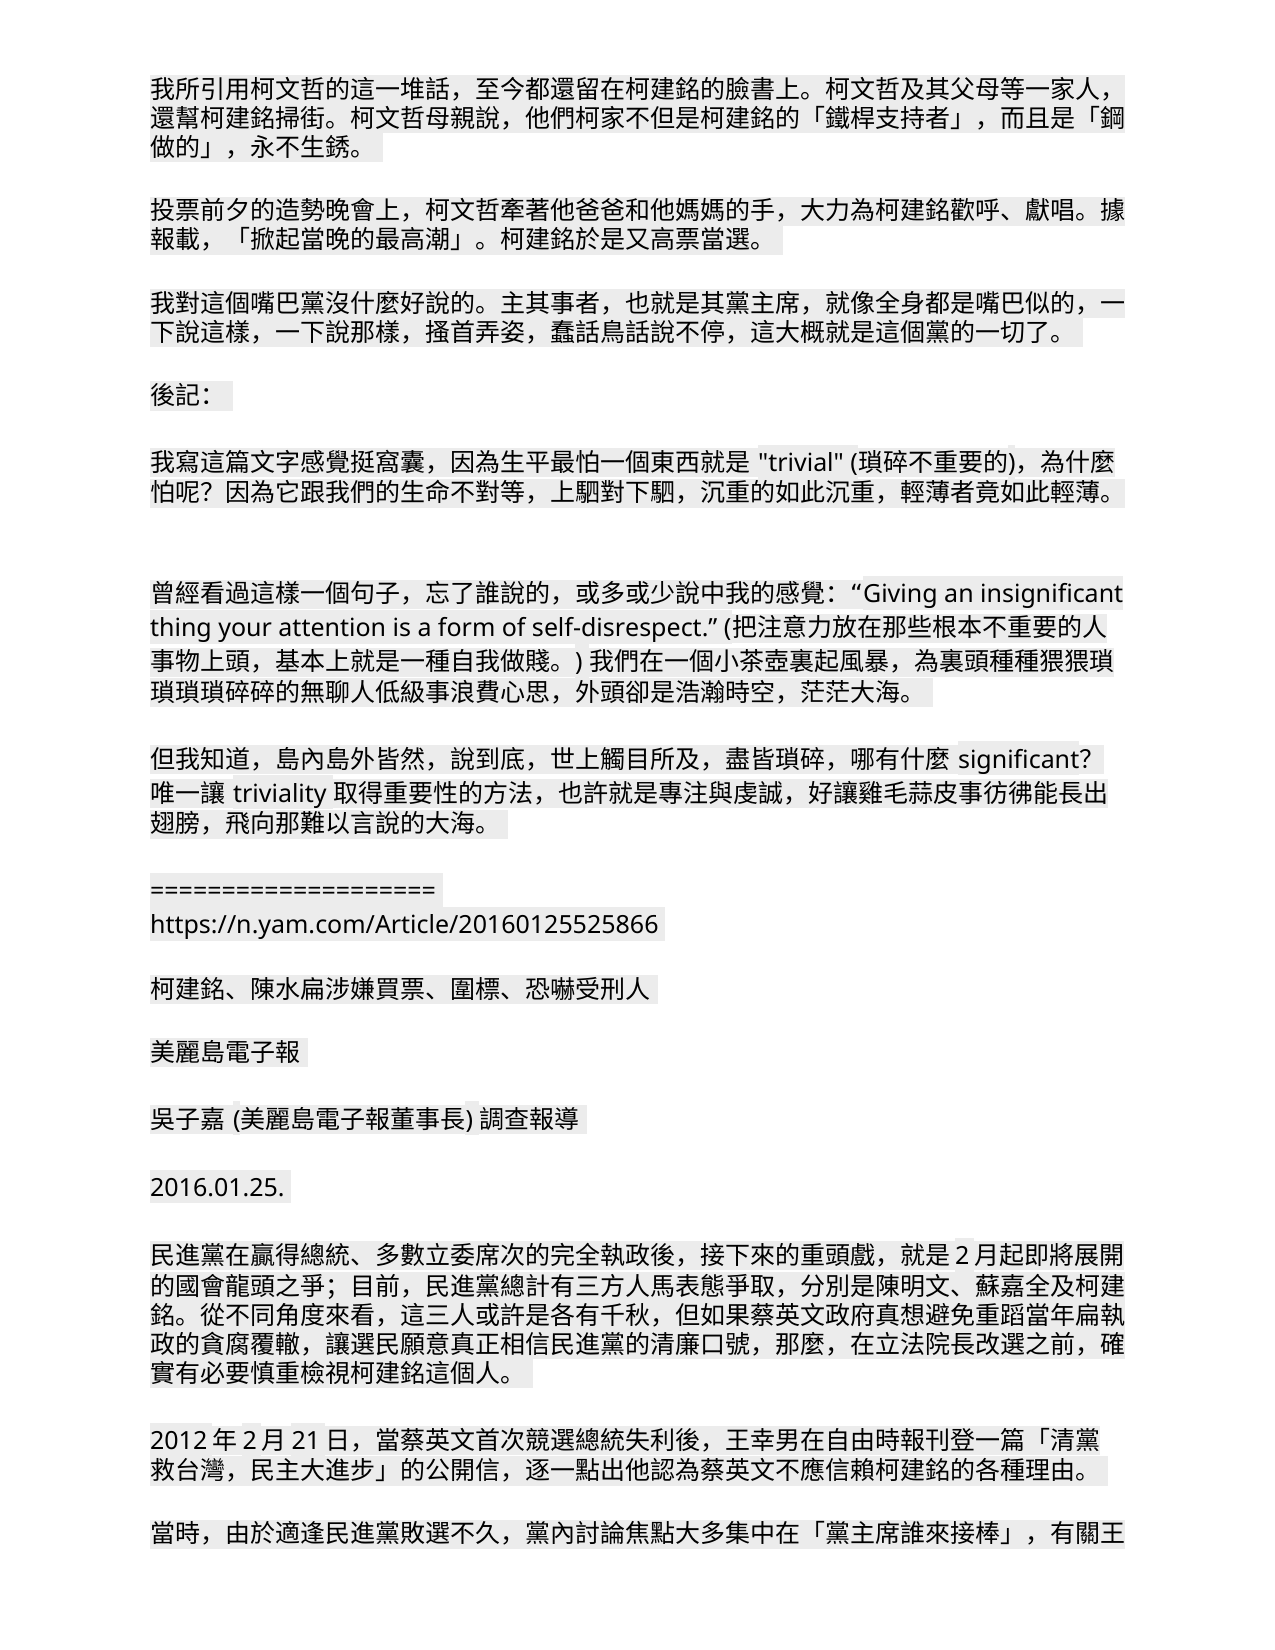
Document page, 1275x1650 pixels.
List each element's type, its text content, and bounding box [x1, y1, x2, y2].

text 卡韓政變 (137)：嘴巴黨在乎清廉嗎？ 陳真 2019. 08. 06. 據說今天又有一個嘴巴黨成立，黨主席叫柯文哲。此人一會兒藍一會兒綠，這不叫超越藍綠，而是見藍說藍話，見綠說鳥話。 比方說，上午說阿扁裝病，應該再抓進去關，豈能有罪不關，法治尊嚴何在？而且痛批，就算要特赦阿扁，所有贓款也得先吐出來才行啊。可是，到了下午，場景不同，綠魂上身，它媽的竟然 "哽咽" 了，哭著說："馬英九把阿扁關起來，就是在侮辱咱台灣人！" 還有比方說，明明不是亞斯柏格症 (他自己親口說的)，卻對外瞎掰說自己就是，搔首弄姿，裝模作態。至於什麼「二二八受難者家屬」，更是一天一版本，總共有七、八種不同版本；每年每到二二八那天就哭給你看。可是，依照他的定義，全台灣至少有兩千萬個「二二八受難者家屬」。 總之，你要是對他講的話當真，恐怕會精神錯亂。不但前言不罩後語，而且滿口謊言，行事作風不擇手段，罄竹難書；栽贓抹黑連勝文的那一大堆卑鄙齷齪事，我就不說了。 前幾天，他還正氣沖天地罵蔡英文「身邊每一個人都貪污」，以此闡明為何兩年前一家大小信誓旦旦一定支持蔡英文連任，如今卻不再支持的原因，講得好像他多麼重視清廉似的。這是事實嗎？當然不是。柯文哲又不是小 BABY，都已經參與政治五、六年了，有可能這麼無知嗎？有可能兩年前都還以為民進黨很清廉，直到最近幾天才雄雄發現民進黨是個貪污黨？因此「只好」跳出來組個黨，以端正政風？ 舉個例，就談和蔡英文關係最密切的柯建銘好了。簡單這麼說，民進黨人分兩種，一種偽君子，一種真小人。柯建銘屬於後者，名聲差，清廉指數非常低，幾乎是眾人皆知的事實。 但是老實說，我對真小人並沒有太大的惡感。我對那些表面清新、滿口漂亮話、但實際上狗皮倒灶、吃飽喝足的偽君子人渣最為感冒。當然，真小人依舊還是小人。我之所以拿柯建銘為例，乃是要說明嘴巴黨柯主席對於清廉的真實態度。 關於柯建銘的清廉指數，大家請仔細看我文末引用的五篇文章就能知其一二。柯建銘其實沒有太大的政治性，而是一個靠政治撈錢、為利益集團奔走、黑白兩道通吃的「商人」。 柯文哲經常說，他最看不起那種「一邊罵中國一邊卻又努力撈人民幣」的人，那麼，柯建銘理當就是柯文哲最看不起的人，因為柯建銘的兒子就是在萬惡的中資機構工作，一家中國著名的金融銀行。依照人渣黨的標準，這就是通敵，應該以「中共同路人」的通敵罪名繩之以法才對。但是，柯文哲非但沒有「最看不起」柯建銘，反而非常推崇，說他是個「理想家」，是「現代唐吉訶德」。 大家看到這裏應該先停下來，先跳到最後面把我所附的幾章文章看完，然後你才能明白這位黨主席有多麼虛偽與荒唐。特別是親綠的「美麗島電子報」那兩篇文章，務必詳讀。 柯建銘辦公室對此於 2016年1月 24日發布聲明表示：這兩篇報導「均非事實，通篇均為捏造，警告即刻將該二篇文章下架，否則將提出告訴，若有人加以引用，將一併提告。」 對於具體個案方面，例如違法圍標及黑道公然跑進監獄恫嚇證人等等，我不知是否屬實，但是，柯建銘之貪瀆、受賄與關說之基本行徑，卻是事實。 但我還是得再次聲明，我並不認為柯建銘是民進黨裏頭的貪瀆代表；我的意思是說，他絕不是屬於貪最多、最無恥的那一類人，只能算是民進黨貪污學園的中段班甚至初級班，但他卻如此惡名昭彰，這可能跟他的「營業項目」太多太頻繁太明目張膽有關，甚至還涉及黑道恫嚇企圖司法作證者，因此而有清朝貪污大王、「現代和珅」之稱。 2011年，這樣一個聲名狼藉的人，在民進黨不分區立委提名中，卻被蔡英文提拔為不分區立委排名第一，對之大加吹捧，說她提出了「最好的名單」；不但外界嘩然，黨內不同派系也很不滿。民進黨前立委王幸男 (曾製造郵包炸彈炸斷前副總統謝東閔一隻手)，指控柯建銘涉嫌受賄、關說等案件。 王幸男還故意挑了兩個扁擔 (意謂著柯建銘之罪行罄竹難書)，裡面裝了40份黑資料，向民進黨具名檢舉。王幸男在檢舉資料上簽名，聲明願意自負刑責。王幸男說，「柯建銘還有很多沒有曝光的事，我都不敢講，因為我很愛民進黨，不想傷害黨，若講出來會動搖黨本。如果黨願意展開調查的話，我會全部講出來。」 王幸男同時還在報上刊登半版大幅廣告，標題是「清黨救台灣，民主大進步」。王幸男表示，「民進黨長期被派系把持，將黨當成搖錢樹」，「柯建銘的違法負面報導那麼多，罪狀多到說不清，也說不完；讓他擔任黨團總召和不分區立委都很不適合，如果不把 (柯建銘) 這個爛瘡戳破，讓膿血流出來，民進黨將會因為敗血病而死掉。」 但是，蔡英文對於此事卻只說了一句「我知道了」，之後就再也沒有下文。蔡英文甚至還指定柯建銘擔任民進黨代理黨主席，賦予他更大的權力；一丘之貉，沆瀣一氣。 後來，各方慶幸「現代和珅」柯建銘並沒有如願當上立法院院長，但卻有個人跳出來為他抱屈，那就是柯文哲。柯文哲說：「我相信柯建銘當立法院長，絕不會讓新竹人漏氣」。 後來，2016年，柯建銘參選立委，柯文哲及其父母一家人一起都來幫柯建銘站台助選。柯文哲說，他跟柯建銘早已熟識，讚揚柯建銘「是新竹市最值得支持的候選人」；還說根據他「十多年來近距離的觀察發現：柯建銘是一個很有理想性的人」，特別推崇他很會「喬事情」。 柯文哲並感嘆，大家把「喬」給污名化了。柯文哲說，「柯建銘喬的都是國家利益與政黨的理想，從不為個人利益」，讚美他是「現代唐吉訶德」，而且為理想、為國家利益而把自己弄得「傷痕累累」，「我經常說他是傷痕累累的唐吉訶德」，「如果柯建銘可以當上立法院院長，將是新竹人的光榮」。 最後，柯文哲「語重心長」地呼籲大家要「好好思考如何選出一個可以讓台灣社會變得更好、政治發展更有利的候選人」。柯文哲並批評那些批評柯建銘的人「講別人壞話，不會讓自己變好」。 我所引用柯文哲的這一堆話，至今都還留在柯建銘的臉書上。柯文哲及其父母等一家人，還幫柯建銘掃街。柯文哲母親說，他們柯家不但是柯建銘的「鐵桿支持者」，而且是「鋼做的」，永不生銹。 投票前夕的造勢晚會上，柯文哲牽著他爸爸和他媽媽的手，大力為柯建銘歡呼、獻唱。據報載，「掀起當晚的最高潮」。柯建銘於是又高票當選。 我對這個嘴巴黨沒什麼好說的。主其事者，也就是其黨主席，就像全身都是嘴巴似的，一下說這樣，一下說那樣，搔首弄姿，蠢話鳥話說不停，這大概就是這個黨的一切了。 後記： 我寫這篇文字感覺挺窩囊，因為生平最怕一個東西就是 "trivial" (瑣碎不重要的)，為什麼怕呢？因為它跟我們的生命不對等，上駟對下駟，沉重的如此沉重，輕薄者竟如此輕薄。 曾經看過這樣一個句子，忘了誰說的，或多或少說中我的感覺：“Giving an insignificant thing your attention is a form of self-disrespect.” (把注意力放在那些根本不重要的人事物上頭，基本上就是一種自我做賤。) 我們在一個小茶壺裏起風暴，為裏頭種種猥猥瑣瑣瑣瑣碎碎的無聊人低級事浪費心思，外頭卻是浩瀚時空，茫茫大海。 但我知道，島內島外皆然，說到底，世上觸目所及，盡皆瑣碎，哪有什麼 significant？唯一讓 triviality 取得重要性的方法，也許就是專注與虔誠，好讓雞毛蒜皮事彷彿能長出翅膀，飛向那難以言說的大海。 ==================== https://n.yam.com/Article/20160125525866 柯建銘、陳水扁涉嫌買票、圍標、恐嚇受刑人 美麗島電子報 吳子嘉 (美麗島電子報董事長) 調查報導 2016.01.25. 民進黨在贏得總統、多數立委席次的完全執政後，接下來的重頭戲，就是2月起即將展開的國會龍頭之爭；目前，民進黨總計有三方人馬表態爭取，分別是陳明文、蘇嘉全及柯建銘。從不同角度來看，這三人或許是各有千秋，但如果蔡英文政府真想避免重蹈當年扁執政的貪腐覆轍，讓選民願意真正相信民進黨的清廉口號，那麼，在立法院長改選之前，確實有必要慎重檢視柯建銘這個人。 2012年2月21日，當蔡英文首次競選總統失利後，王幸男在自由時報刊登一篇「清黨救台灣，民主大進步」的公開信，逐一點出他認為蔡英文不應信賴柯建銘的各種理由。 當時，由於適逢民進黨敗選不久，黨內討論焦點大多集中在「黨主席誰來接棒」，有關王幸男所指控的內容，根本不被輿論所注意。但是，在這封公開信中，卻以擦邊球的方式，點出兩段民進黨的暗黑歷史，即便到今日已隔了數年之久，若真相一旦被揭開，整個黨恐怕都將為之羞愧。 這裡所指的，除了包括當年陳水扁曾同意柯建銘拿三千萬幫助姚嘉文競選考試院院長；還有陳水扁、馬永成與柯建銘，曾在總統府內逼迫中科管理局局長李界木違法圍標。 首先，王幸男在信中提到，稱2002年「民進黨高層」同意出資三千萬元，協助姚嘉文競選考試院長，並先由柯建銘調度現金。但是，事後柯建銘卻未將款項交還給出資人，經出資人的乾媽許榮淑出面協調無效，只好透過南部蔡姓立委向柯建銘強力催討。 當時，王幸男基於保護陳水扁的理由，也擔心損傷民進黨形象，所以在信中話帶保留，語焉不詳。但日前，王幸男在接受本報採訪時提到，因目睹柯建銘正準備參選立法院長，且勝出機會甚濃，將來危害黨國將更為劇烈，不得不全盤托出。 王幸男說，有關「民進黨高層同意出資三千萬幫姚嘉文選考試院長」這件事，真正的實情是，這位民進黨高層其實就是陳水扁，他同意由柯建銘支付三千萬給答應倒戈的友黨立委，事後再由陳水扁歸墊。只是到了最後，三千萬卻未歸還給金主，才會又鬧出許榮淑出面協調、南部立委強力催討等情況。 簡言之，柯建銘借貸三千萬的目的，其實就是為了幫助姚嘉文通過考試院長同意權，而在事先進行買票。 而真正嚴重的問題是王幸男在信中的第二個爆料。他在公開信中指出，當年的中科污水放流工程，柯建銘涉嫌藉立法院黨團總召身份，以籌措總統競選經費為名，要求主事者交付工程審議委員名單及指定得標廠商。 這段話，同樣是含糊不清，但這幾天，在王幸男的安排下，當時擔任招標單位首長的李界木接受本報專訪，清楚還原當時這場荒謬的真相。當時，柯建銘涉嫌介入的工程弊案名稱是「中部科學園區、台中基地污水放流管線工程第四標」。 李界木說，柯建銘於工程標案尚未公告（民國94年8月31日）前就已經介入，而該程標的決標方式是採最有利標，程序則是由當時擔任中科管理局局長的他，負責勾選15名審議委員，包括局內4位、局外11位。接著，經徵詢委員意願後，就會組成11位成員的「審議委員會」，再讓該委員會決定投標廠商的得標順位，最後由第一名得標。 換言之，如果可以事先取得審議委員名單，再設法收買，這起十四億的工程就有很高的機會成為囊中物。 李界木回憶，他大約是在工程開標（民國94年9月29日）前三週（9月上旬）完成15位審議委員的名單勾選，交由工程招標承辦單位徵選出最後11位審議委員。沒多久，柯建銘就電召他到辦公室討論此工程案，當面告知為了籌措陳水扁2004年的總統競選經費，希望安排獻金的金主得標，所以，要求李界木提供11位審議委員的名單，以便運作金主順利得標。 當聽聞柯建銘提出這項要求後，李界木當場回應說，自己擔任中科管理局局長以來，從未向承辦單位索取過審議委員名單，所以就面有難色的婉拒了這項無理要求。 只是，過沒幾天，大約是9月下旬時，就接到總統府通知，要求李界木前往總統府，和柯建銘、馬永成等3人，一起討論這起工程招標案。 到場後，柯建銘再度提出索取名單的要求，李界木仍然堅持立場，表示無法同意，場面僵持不下。沒想到，當下馬永成起身，走向陳水扁辦公室，過沒多久，陳水扁就透過馬永成裁示「把名單交給柯建銘」。 總統命令既已下達，隔天，柯建銘就順利取得名單了。事後，工程案於民國94年9月29日開標，民國94年11月4日決標，審查期約一個多月，總共有七家公司投標，名次依序為「宏昇營造股份有限公司」、「日商大豐營造股份有限公司台灣分公司」、「泛亞工程建設股份有限公司」、「林記營造股份有限公司」、「介興營造廠股份有限公司」、「高堃營造有限公司」，以及「國登營造股份有限公司」。 李界木說，此案前前後後，總計有六組立委前來關說，分別是四組國民黨籍、二組民進黨籍。柯建銘是其中之一。 最後，該工程案經過委員會審查，依序排定決標順序，第一名廠商是「宏昇營造股份有限公司」，以新台幣1,412,496,000元得標；而柯建銘幫助的投標商「高堃營造有限公司」，排名第六，毫無機會。 結果確定後，李界木卻又接到柯建銘的召喚。這一次，柯建銘提出的要求，是要求李界木設法說服第一名的得標廠商自行放棄得標，再由李界木出面指定第六名的廠商「高堃營造有限公司」遞補。對此，李界木只好先敷衍回稱，必須先研究後才能回覆。 李界木回頭將這項要求拿去詢問工程承辦單位時，結論當然是絕對不可行，但是當李界木以電話回覆柯建銘這項結論時，柯建銘卻又再度召喚面議。而這一次，提出的要求居然是：「請第一名放棄，由第二名得標，並提供5%利益給第一名」。 李界木離開後，只好行文到公共工程委員會詢問可行性。得到答覆是，如果第一名放棄，依法規規定是不得依照順位遞補，而是一定要重新招標。在有了這個答案後，才讓柯建銘停止運作，不再「召喚李界木」。 但最令人訝異的還在後頭。 事後，李界木因諸多因素，不得不離開中科管理局局長職務，並申請退休。接著，他也因為深陷龍潭購地弊案，於2010年11月11日判刑3年6個月定讞，2010年12月29日入獄服刑，2012年12月26日假釋出獄。 就在坐牢期間，王幸男於2011年7月11日前往民進黨中央黨部，檢舉柯建銘涉及前項弊案，並提到李界木願意出面指證柯建銘涉及的工程弊案。 不料，消息傳出後，當時人正在宜蘭監獄坐牢的李界木，卻在2011年8月12日當天，突然有兩位貌似黑道的陌生男子，在沒有任何知會的情況下，以「特別面會」的方式前往宜蘭監獄探望他。談話內容，就是警告李界木不得出面幫助王幸男作證。 依據法令規定，只有立委或縣長以上官位者，才有資格能辦理「特別面會」，而且一定要立委本人，才能享受這特殊待遇。至於這兩位神秘的陌生不速之客是誰？一位姓吳，另外一位則叫做廖東和。到底是何方神聖如此神通廣大？ 雖然廖東和和吳姓男子，當時並未聲稱是代表柯建銘，但口頭是明確警告李界木不得協助王幸男指證柯建銘。也就是說，二位男子企圖協助柯建銘恐嚇證人是不爭的事實。 王幸男說，原本這段不堪入目的官場現形記，本應隨著扁案的一一落幕被埋進歷史，畢竟，柯建銘無論是之於民進黨，或是之於立法院，都還是有其一定程度的貢獻。但是，如今，當柯建銘表態願意替國家承擔、替蔡政府承擔，宣布要角逐國會龍頭後，才決定出面將整件事攤在陽光下。 對此，本報有兩個呼籲： 第一，有人敢進入國家矯正機關，恐嚇在監服刑的證人倒是少見的事例。我們的檢調司法單位是否應該依據本報導深入調查，還給國人一個免於恐懼的自由？ 第二，王幸男說，這幾天柯建銘特別請南部的「前立委同事」，懇求他留給柯建銘一條生路。但王幸男回答說：「請柯建銘留給台灣一條生路！」相較於柯建銘的惡劣行徑，這真是最卑微的懇求！ ====================== http://my-formosa.com/DOC_94875.htm 美麗島電子報編按： 美麗島電子報董事長吳子嘉，採訪李界木先生時，獲得授權，刊登其新作「和珅亂政」，並表示文中所稱「和珅」就是民進黨立法委員柯建銘。全文如下： 2016-01-24 和珅亂政 作者：李界木 / 前竹科管理局長 和珅是中國歷史上的權臣之一，滿州正紅旗人，清朝乾隆年間政治家、商人、詩人，清朝歷史上的豪商，歷史上資產最多的官員。因為貪污過鉅，被中國人視為巨貪。 和珅初為官時，精明強幹，為政清廉。但隨著權力的成長，他的私慾也日益膨脹，利用職務之便，結黨營私，聚斂錢財，並用賄賂、迫害、恐嚇、暴力、綁架等方式攏絡地方勢力、打擊政敵。 此外，和珅還親自經營工商業，開設當鋪七十五間，設大小銀號三百多間，且與英國東印度公司、廣東十三行有商業往來。成為後人所稱權傾天下、富可敵國的「貪官之王」、「貪污之王」。 清朝之中，清議力量曾多次彈劾和珅，但由於乾隆皇帝的袒護，和珅每次均能化險為夷。和珅將大部分朝中反對勢力打倒，獨攬大權。一些正直的大臣敢怒不敢言，紫禁城成為了貪污集團的政治表演舞台。 和珅死後有如下評語：「此人奸險古來稀，吾欲除之而後快。惟其善測上意，寵冠諸臣，難以除之。」；「清乾隆時，和珅當國，權傾一世」，「結黨營私，道路側目，朝士莫敢攖其鋒者。」；「此欺上瞞下之輩，吾早晚必為國除之！」。 民進黨的和珅 我早在美麗島事件 (高雄事件)之後，就與同志在美，努力從事廢除戒嚴、開放黨禁遊說工作。1986年二月(春節期間)尤清來華府，密會國會議員時，當時就提出是年12月10日(國際人權日)成立政黨，我們在華府的同志(陳唐山、蔡武雄、蔡同榮和我) 一直努力促成政黨。 後來，由於居住在海外的許信良先生(是年5月)要回台組黨，島內黨外人士怕亂了原定的計劃與步驟，尤清終於利用慶祝教師節之際(9月28日) 匆促誕生民進黨。我是第一位海外中執委，也是第一位海外代表。我當時對民進黨有深厚的感情。但後來回台服務時，一看什麼都走樣，後輩的黨員只耍嘴皮，就成為名嘴政客，重利輕義。在這種環境之下，黨內和珅之輩於是產生，和珅就成為「貪污之王」，坐擁天下。 民進黨創黨不久之後，竄出一位和珅人物。他出道之時，頗為精明能幹，可是後來卻獨攬大權，要一元給五毛，吃喝玩樂，貪污腐化，成為民進黨富豪，且是當今朝野紅人，有人誇稱他的本領超出國民黨的龍頭大人，因他黑白兩道通吃，法官檢調護衛，天下第一把紅人。 在一次與陳定南談話中，我第一次聽到和珅的事，當時對這為仁兄有種不悅的印象。當年陳定南代表民進黨出來競選省長，為了籌劃競選經費，發行債券。當時規定推銷人員，可扣券面值得30％作為回饋經費。這位仁兄就顯出他的 “聰明＂，大量向競選總部要券，但先出售一部分，收到款項之後，先扣除全部所拿券數的回饋經費。當選舉過後，他才把先拿的超額但未出售的債券奉還。競選總部只有空歡喜一場，且蝕了一把米，卻捉不到小雞。(陳定南遺物中，有競選帳目可查)。 我在美32年 (研究所兼在大學做事9年；聯邦政府工作23年），回到台灣服務後，體會在台當官不易，不論是國民黨、民進黨或是其他政黨，都是同一醬缸浸泡出來的，多少沾上不潔的 “臭習”，只是五十步笑百步之分。 當我在中央任職時 (環保署一年，科管局五年多) 都遭遇難以幫忙的請求。一旦單位預算提出時，就有好幾位立委會請我到他們辦公室喝茶，先禮後兵，請託某某工程開標多多照顧。有些 (民進黨) 黨內立委就告訴我說： “…黨內有二位醫生，吃銅吃鐵，包山包海，我們都苦哈哈，你要多多關照…”。 一件工程招標下來，未中標的公司會發函向調查局檢舉，被請託的立委會藉故刪減或凍結預算；檢舉不成，立委有時會逼人要向中標公司讓出；再不成，就請黑道向中標公司或相關人員恫嚇；又不成，就發動環保流氓阻止工程進行。 科管局工程多，我體會最深。和珅先生又多了一些花招，請記者來作 “污名化”，我在竹科和中科的開發和建設，被他雇用記者說成了 “好大喜功”；另一招更狠，他供給資訊，透過友黨的立委 (台聯某立委，後成了民進黨立委候選人) 質詢，作為他在國會殿堂的打手。 國科會的太空計劃和我都被開砲過，這都有紀錄可查。和珅曾經為了一項重大工程，逼迫我交出審查委員名單，我不給，他竟告到最高當局。但他拿了名單又沒中標，更加懷恨，向上司誣告，要逼我走路。 黨內同志 (王幸男和蔡同榮) 怕家醜外揚，先透過管道提出檢舉，但和珅先生魔高一丈，他先偷錄對方電話通話，再加以製造，在中、執委開會時，每人桌上擺出預先製造的錄音帶，說是 “台獨派” 預謀陷害。他所養的立委，非但馬首是瞻，當然還為他打抱不平，所以要台獨黨綱束之高閣了。 和珅先生高居要津，連總統、主席得聽他話，他可以聯合敵黨凍結預算，癱瘓政府，而且民進黨得靠他 “募款” 養大，雖然是要一塊給五毛，但對沒有黨產的民進黨而言，他還是個財神爺、大恩人，所以他的 “讒言” 就變成主政者的 “忠言”。 和珅先生聽到有人要檢舉他違法亂紀的事，怕我出來作證，他竟派人到監獄要我封口。 另一位醫生，是某派的龍首，他們的友人，在台中建造一個工業區，區裡的污水理應自己處理及排放。但他們為了省錢竟派人要我 (時任中科開發負責人) 代為處理及排放，即他們工業區的污水流到中科污水廠處理，然後借由中科排水管排放到大海。中科污水廠的處理容量設計，無法滿足他們的請求被拒。然後改由他們自己處理，但要借中科地下排放管排放至大海。 我以 “責任不清” 之由回拒。過去竹科污水排放路線與民間工廠同路，常揹黑鍋，被指毒死魚群、造成銅綠牡蠣的禍首。直到我上任後，埋地下排放專管，才解決被指責的困擾。過去的經驗使我警惕，不能為友情傷害大眾利益。但擋人財路，竟被謠言說得一文不值，現在某派系的成員，對我非常不友善。 我們的頭號敵人是國民黨，在國民黨未垮台前，和珅亂政之事，我暫時忍耐下來，不作打擊民進黨之事。畢竟民進黨是先人、同志共同努力促成、精心經營壯大，得來不易，不要因一粒鼠屎害了一鍋粥。但和珅變本加厲，竟能左右黨內候選人提名。 現在選舉過後，在邁向2016取回政權之計，應該清理一下，讓和珅下台。如果民進黨仍執迷不悟的話，將被崛起的第三勢力掩埋掉。 我怕年老失憶，已將和珅違法亂紀、傷天害理之事的資料，都存放在國外，等我回憶錄出爐時，會把人、地、時、事和盤托出。現在只點到為止，釋出警告。 正義不能被扭曲，此欺上瞞下之輩，吾早晚必為國除之！ 蔡主席，選後欲知詳情，可電0912-210-827 李界木 p.s. 這位柯先生若再握權，主席會敗在他手裡。 ===================== 柯建銘的膿瘡‧蔡同榮的神話 【聯合報╱社論】 2011.07.16. 民進黨的不分區立委提名之爭，引爆了黨內幽深的積怨。獨派的王幸男挑著兩籮筐資料向中央舉發柯建銘種種罪狀，柯建銘則反咬獨派大老蔡同榮將「民視」當成私器，鬥爭黨內異己。若加上沸沸揚揚的其他未爆彈，民進黨這紙不分區名單儼然已是公信蕩然。 這次民進黨的醜聞連環爆，其實不能以「內鬥」事件等閒視之。因為，雙方的指控均事關政治操守與社會倫理，更連帶影響台灣政治品質和民眾認知，至此已無所遁逃於輿論的檢驗和公評。若柯建銘的關說、豪賭、介入公共工程、玩弄司法，是必須割除的膿瘡；那麼，蔡同榮公器私用，挾電視媒體來惡鬥、醜化他人，撕裂社會，又如何可以縱容？ 柯建銘說，當年四萬人集資成立民視，是要打破媒體壟斷；如今卻被蔡同榮當成個人御用工具，用來打擊黨和同志，黨團因此長期「在民視陰影下問政」，極其可悲。柯建銘並指控，蔡同榮所做的是「台灣政治史上最醜陋、最血淋淋的政治鬥爭」，甚至比國民黨「還要惡質千百倍」。蔡同榮和民視對此未作回應，民視的叩應節目則悄悄迴避了這個話題。 柯建銘因不滿獨派陣營對他的攻擊，因此道破了蔡同榮挾民視打擊同志、要脅黨中央的事實。但蔡同榮濫將公器當成私人政治武器，受害者豈止柯建銘？事實上，由於蔡同榮等人的操作，台灣政治對立的激化、社會族群的撕裂，乃至民視本身以及其觀眾受害之深，均遠遠超過柯建銘。這是柯建銘沒有說出的真相。 民視在節目形態上選擇走「本土」路線，這是它的特色；但在蔡同榮等少數負責人主導下，它在政治上變成綠營的政爭武器與撕裂社會的凶器，這才是問題所在。 在多數時候，柯建銘是公器私用的「獲益者」，他靜享其利，絲毫不覺有何不妥；直到這尊大砲對準自己，他才悻悻然端出「公器」及「黨政軍退出媒體」的口號譴責。然而，台灣社會的是非界線已被這類私用公器踐踏得面目全非，在這片混沌中，社會公眾要向誰申訴公義？ 令人感慨的是，柯建銘細數「民視」當初建台的初衷，是為了打破媒體壟斷。誰料，革命年代的理想變質成現實的利益，一路傾斜下來，不僅公器變私器，也演成今天它在綠營「尾巴搖狗」的局面。問題是，這麼多年來一直在「飲鴆止渴」的民進黨，面對選舉在即，有勇氣戒掉自己的癮頭嗎？ 王幸男的挑籮檢舉，柯建銘的隔山打虎，讓民進黨的貪婪、徇私和內鬥的幢幢疑影，曝光為對號入座的真人真事。柯建銘的圓熟幹練讓蔡英文倚為左右手，但其真實形象卻是如此不堪；而占有台獨政治金脈的蔡同榮，竟公然利用媒體來經營自己在綠營中「國中之國」的勢力，令人咋舌。 柯建銘與蔡同榮，正好是民進黨內的兩大主要類型；柯被歸類為腐，蔡被歸類為獨。過去，獨因腐而壯大，腐因獨而猖獗；陳水扁即是「腐獨雙棲」的黑白郎君。獨與腐，何者對民進黨的傷害更大？這個問題，只能留待民進黨自己去解答。腐敗固絕不可取，但如果「獨」的理念已經變質成為惡性腫瘤，那麼膿瘡要擠，惡瘤該不該割？ 電視作為公器，豈可以鬥爭為目的？柯建銘說，不能惡鬥同志，難道就可以用「空心菜」那種手法惡鬥對手？或用「愛台灣」那種手法撕裂社會？柯建銘既然知道民視的攻擊比國民黨時代惡質千百倍，那麼，今天台灣民眾感受到的政治氛圍有多麼惡劣，民進黨會無法想像嗎？ 王幸男挖了柯建銘的膿瘡，讓人們看到民進黨政客的淪落；而柯建銘戳破蔡同榮的神話，也讓民眾明白綠營久已吞掉了它「黨政軍退出媒體」的承諾。當柯建銘呼籲蔡同榮和民視應該「還台於民」時，這四個大字，對藍綠兩營其實隱含著另一層意義：「把台灣還給人民」。這些政客霸占的何止是電視台，他們占據台灣政治舞台卻歹戲拖棚的時間也夠久了。 ========================== 《時報周刊》劈董新聞─立法院長柯建銘 2015/09/18 時周精選 董智森 民進黨說：明年大選，他們可獲立院過半席次，或至少蔡英文提倡的進步大聯盟席次會過半。就是說，大家熟悉的「老柯」──柯建銘，要當立法院長了。哇，那就是說，立院結構，將是換藥不換湯。 2年前的「九月政爭」爆發後，馬王重傷、國民黨分裂、黃世銘判刑、陳守煌下台，柯建銘是惟一獲利者，他不但全身而退，更讓國民黨提早變為在野黨。對民進黨來說，有誰像他一樣戰功彪炳，用一身的創傷及膽識去建構綠營執政的堡壘？蔡仁堅影射他是「曹操」，並不貼切，他是呂布，「人中呂布，馬中赤兔」。 老柯無役不與，攻無不勝，連總統都輸他，遑論他人，毛治國在他眼中，是根寒毛；林鴻池，哈，那僅是池中物。他千里單騎、縱橫捭闔，取藍營將帥首級如入無人之境，特偵組指他涉及三棧溪弊案，他找檢察官曾勁元幫他約見台南主任檢察官陳誌銘，希望由陳來約談他就好，不料陳向特偵要求時，被一口拒絕。 柯懷疑被監聽，就找調查局長葉盛茂到立院，要老葉當場打電話給配合檢察官辦案的南機組長湯克遠，他和湯通話，得知案情進度及次日會被搜索的訊息，而檢察官因消息外洩也停止搜索。事後，洩密的葉盛茂被判刑2年6個月，已服刑完畢，而老柯呢？連起訴都沒有，厲害吧！ 4年前，立委王幸男用扁擔挑兩箱資料到黨中央，控訴柯建銘6大罪狀，指柯不配再任不分區立委；但他不動如山，還大罵背後指使王幸男搞他的是民視老闆、立委蔡同榮，「用御用電視挾持黨內高層，打擊同志，比國民黨可惡一百倍。」 立院審查《會計法》修正案，為喝花酒除罪化，黨籍立委趙天麟指他獨斷；桃園縣議會黨團建議開除他，都沒撼動他的行情，還兩度代理黨主席，當然，他得意之作是扳倒檢察總長黃世銘。 特偵組認為柯涉及法官陳榮和收賄案，申請掛線監聽，意外聽到王金平幫他向法務部長曾勇夫關說，引發馬開鍘王的九月政爭，而柯和他的爪牙大力批馬指使特偵組監聽國會，那是栽贓的惡意指控。 特偵組是檢察單位，其檢察官須檢具證據及資料，說服法官同意由他們指揮調查局或警方監聽，核准權在法官，柯和他的爪牙明知核准的是親扁親綠的周占春，卻故意緊咬馬英九、黃世銘「竊聽」，讓法院核准的監聽變成他指控的非法竊聽，而無恥及恨馬的媒體也惡意起鬨，「犯嫌」柯建銘儼然成為受害人，聲望高漲。 周占春的核准是關鍵，這是司法常識，但柯把它玩成政治迫害，手法高明，連王金平在公開場合都說，柯對「司法很內行」。內行到顛倒是非，指鹿為馬，還能有一群網路及媒體的無恥捍衛軍。 施明德說，蔡英文如果當選總統，他「不寒而慄」；而柯建銘如當立法院長，他……唉，「不呷不睏」(陳真按，台語寢食難安之意)。 ===================== 擠膿瘡：王幸男與柯建銘之爭 【聯合報╱社論】 2011.07.05. 蔡英文自認提出了民進黨不分區立委「最好的名單」，黨內卻接連爆出爭議。最尖銳的一役，是王幸男遍數柯建銘無行失德卻排名第二，要求黨中央撤銷其提名；柯建銘則稱王幸男為了權位，泯滅人性齷齪至此。 王幸男的發難，自是代表了黨內獨派勢力的不滿。他列舉柯建銘的種種敗德，包括豪賭、指使首長、干預公共工程、和黑道交往等；強調黨若不把「瘡」劃破，把「膿」擠出來，民進黨將得「敗血症」而亡。 相對地，柯建銘則稱在不分區名單殿後及落榜的蔡同榮和王幸男合計已近一百五十歲，言下之意，兩人豈可再戀棧不去？兩相對照，王幸男把柯建銘當膿瘡，柯建銘也將王幸男當膿瘡；蔡英文面對這些膿瘡，該擠哪一個？ 表面上，王幸男的攻擊矛頭雖是指向柯建銘，但在他的矛尖下現形的，卻是蔡英文。柯建銘的形象爭議存在已久，卻始終在黨內位居要津，無人敢戳破，這是民進黨的兩面性格；而蔡英文標榜形象清新，卻指定柯建銘代理主席職務，又以他為不分區立委名單男性第一名，正是這種雙面性格的流露。這樣的私相授受，擴及至提名不公，遂在內招致同志不滿，在外受到輿論訾議，應屬無可避免。 在不分區提名上，蔡英文棄提獨派的蔡同榮和王幸男，或在顯示「年輕化」及「走向中間」；然而鄭素華、柯建銘等爭議人物的出線，加上派系分贓色彩濃厚，卻讓人看不到她有去腐生新的意志。尤其，她一方面拒提蔡同榮、王幸男以淡化獨派色彩，但另一方面又尊李挺扁，緊抱兩大台獨教主，這種矛盾手法，只是愈發暴露她的捉襟見肘。 蔡英文該擠的，何止是王幸男所指的那顆膿瘡。陳水扁執政八年留給台灣的那一大顆膿瘡，民進黨擠掉了嗎？包括社會撕裂、經濟停滯、意識形態膨脹的那一顆一顆的膿瘡，民進黨又擠掉了嗎？沒有！民進黨一直遮住這些膿瘡，以為只要塗上蔡英文這一劑蓋斑膏，膿瘡就能從國人眼下消失。擠膿太痛，蓋住就好。 如何在高張的理想和現實的腳步之間求取平衡和一致，是一個政黨必須不斷自我調整和追求的目標。從民眾的立場，人們關切的是：這個自詡「民主進步」的政黨，到底還能不能誠實面對自己？王幸男自詡要當民進黨的「清道夫」，其實也只是說出了「國王的新衣」的真相而已。 比較令人驚訝的是，黨中央對此充耳不聞，民進黨內那些口口聲聲「為台灣民主打拚」的人卻也全都噤聲不語；他們難道都贊同王幸男「泯滅人性」的說法嗎？ 要從民進黨這次立委不分區名單讀出什麼新精神，恐怕已不可能。除了派系的分贓外，既有黨規被踐踏，爭議人物位居前茅，具區域戰力的中生代又廁身其間而欲不勞而獲。擠掉王幸男，留下柯建銘；擠掉蔡同榮，緊抱陳水扁。這顆不擠，擠那一顆；大顆不擠，擠小顆。 王幸男和柯建銘之爭，雖只是不分區提名的一場插曲，卻暴露了民進黨最深的隱疾：它不敢面對的自己。作為一個犀利的在野黨，民進黨多麼擅於揭國民黨的瘡疤；它雄辯滔滔、銳不可當，用放大鏡、顯微鏡、哈哈鏡檢視，窮追猛打。然而，對於自己內部的膿瘡，它卻極力掩蓋，全力辯護，諱疾忌醫。 從二○○六年扁家貪瀆案爆發至今，人們何曾聽過民進黨一聲反省；如今，又如何期待它去處理柯建銘之類的問題？即以處理台獨而言，即使擦掉了王幸男及蔡同榮兩塊黑斑，卻留下陳水扁、李登輝及「一邊一國」這幾顆大膿瘡，豈不是只治傷風、不治肺膿瘍？ 這是否是一種政治色盲：一個擠別人膿瘡的高手，卻裝作看不見自己的膿瘡。 [150, 75, 1125, 1549]
